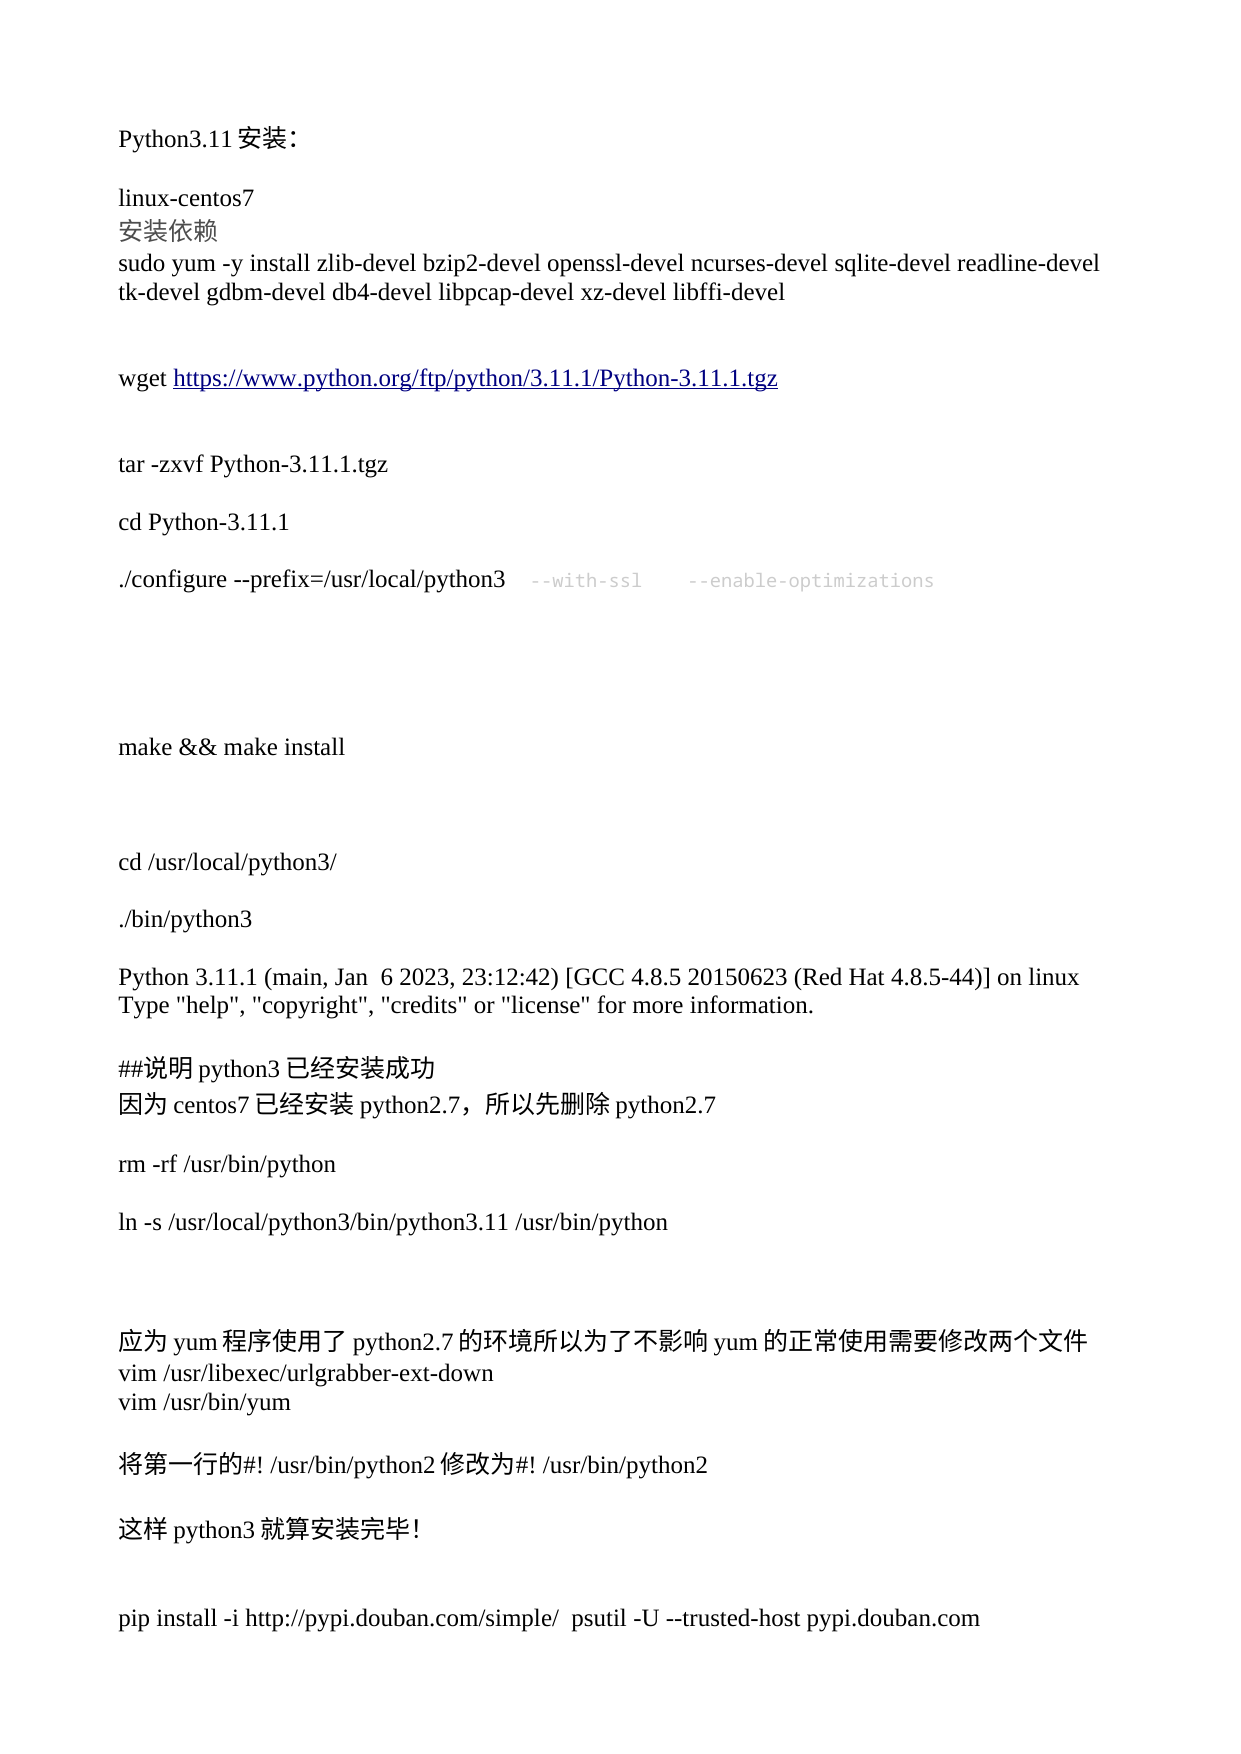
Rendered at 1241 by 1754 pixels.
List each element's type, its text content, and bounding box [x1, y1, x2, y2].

text tar -zxvf Python-3.11.1.tgz [118, 449, 1122, 478]
text linux-centos7 [118, 183, 1122, 212]
text Python3.11安装： [118, 118, 1122, 154]
text 应为yum程序使用了python2.7的环境所以为了不影响yum的正常使用需要修改两个文件 [118, 1322, 1122, 1358]
text 安装依赖 [118, 212, 1122, 248]
text sudo yum -y install zlib-devel bzip2-devel openssl-devel ncurses-devel sqlite-devel readline-devel tk-devel gdbm-devel db4-devel libpcap-devel xz-devel libffi-devel [118, 248, 1122, 306]
text cd Python-3.11.1 [118, 507, 1122, 536]
text vim /usr/bin/yum [118, 1387, 1122, 1416]
text 将第一行的#! /usr/bin/python2修改为#! /usr/bin/python2 [118, 1444, 1122, 1481]
text 因为centos7已经安装python2.7，所以先删除python2.7 [118, 1084, 1122, 1121]
text rm -rf /usr/bin/python [118, 1149, 1122, 1178]
text cd /usr/local/python3/ [118, 847, 1122, 876]
text ##说明python3已经安装成功 [118, 1048, 1122, 1084]
text Python 3.11.1 (main, Jan 6 2023, 23:12:42) [GCC 4.8.5 20150623 (Red Hat 4.8.5-44)] on linux [118, 962, 1122, 991]
text ./configure --prefix=/usr/local/python3 --with-ssl --enable-optimizations [118, 564, 1122, 593]
text 这样python3就算安装完毕！ [118, 1509, 1122, 1546]
text Type "help", "copyright", "credits" or "license" for more information. [118, 991, 1122, 1019]
text ./bin/python3 [118, 904, 1122, 933]
text make && make install [118, 732, 1122, 761]
text pip install -i http://pypi.douban.com/simple/ psutil -U --trusted-host pypi.douban.com [118, 1603, 1122, 1632]
text wget https://www.python.org/ftp/python/3.11.1/Python-3.11.1.tgz [118, 363, 1122, 392]
text ln -s /usr/local/python3/bin/python3.11 /usr/bin/python [118, 1207, 1122, 1236]
text vim /usr/libexec/urlgrabber-ext-down [118, 1358, 1122, 1387]
